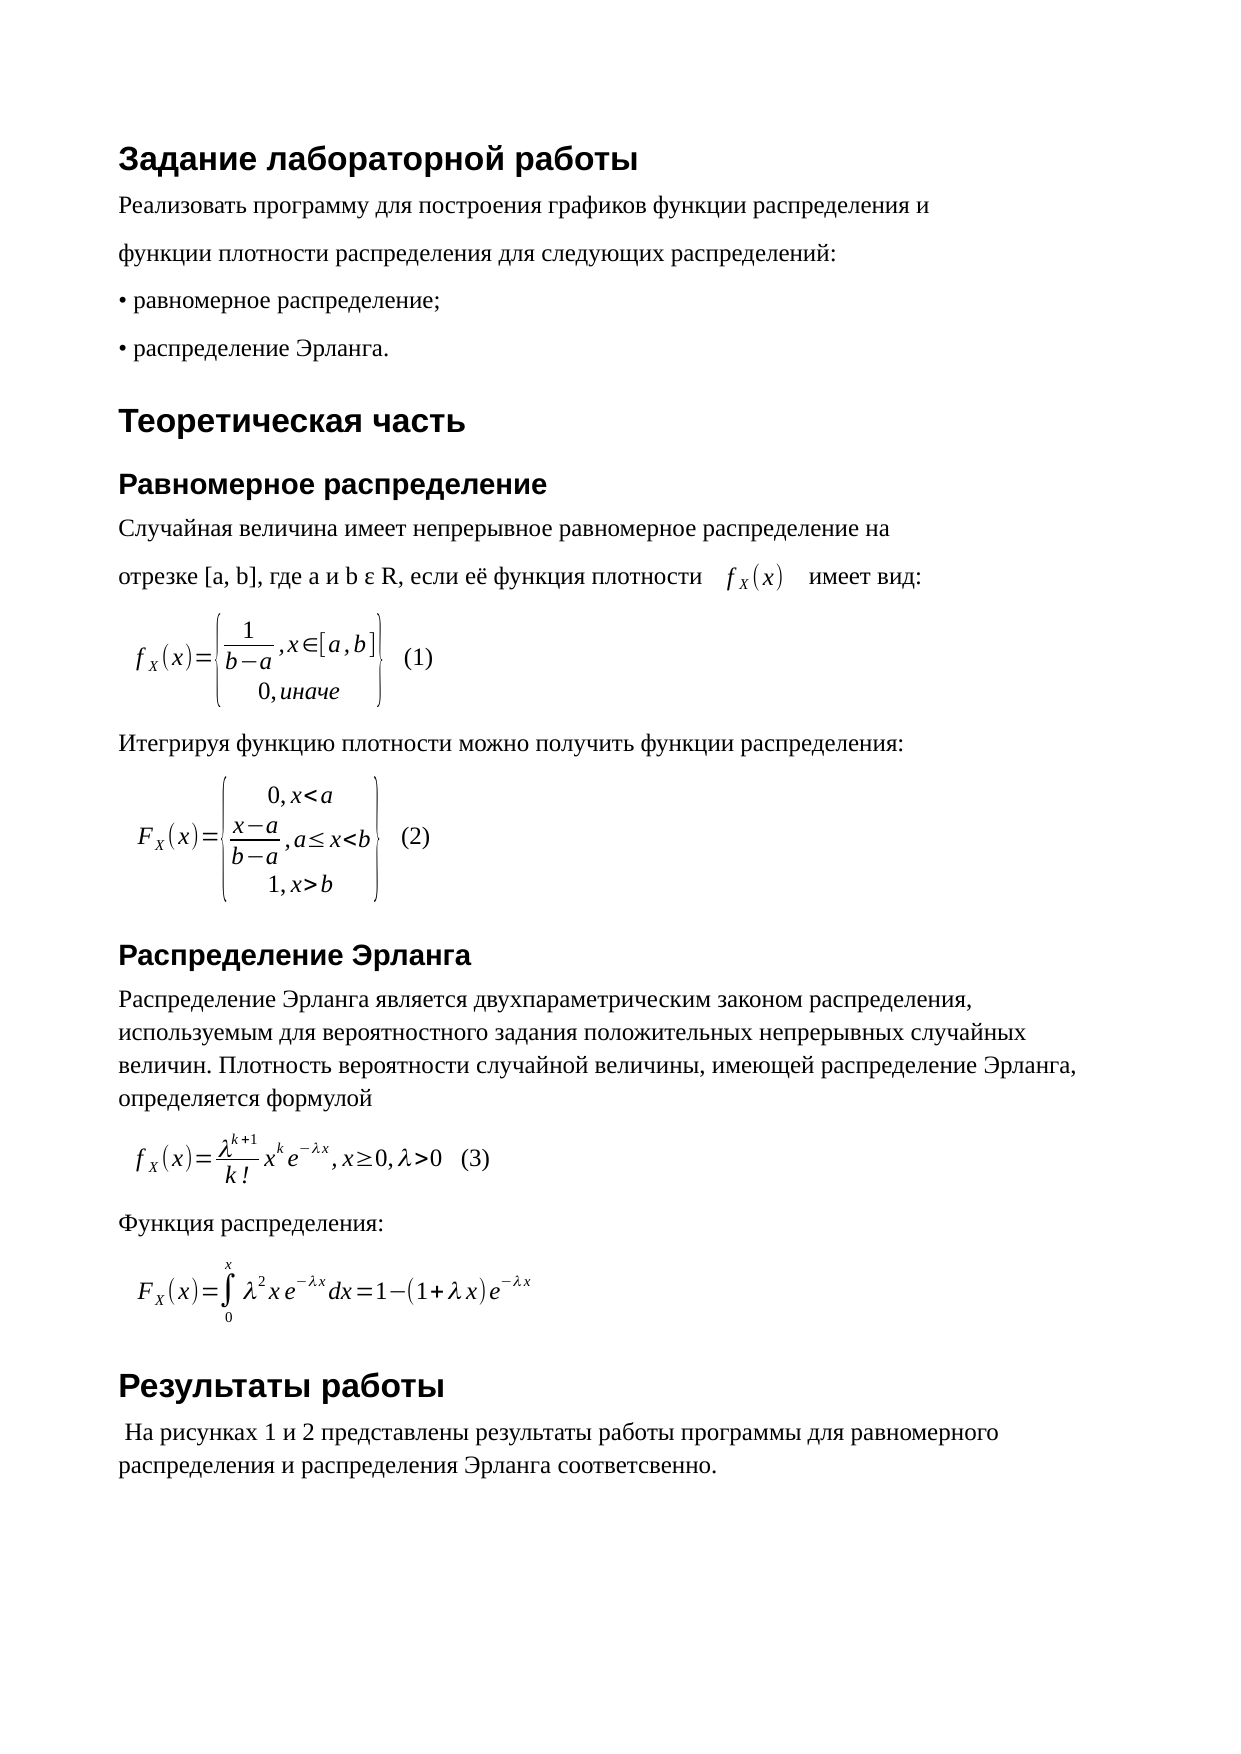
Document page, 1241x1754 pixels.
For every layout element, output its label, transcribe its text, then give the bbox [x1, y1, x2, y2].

text функции плотности распределения для следующих распределений: [118, 238, 1122, 266]
text Случайная величина имеет непрерывное равномерное распределение на [118, 513, 1122, 542]
text Итегрируя функцию плотности можно получить функции распределения: [118, 728, 1122, 757]
text На рисунках 1 и 2 представлены результаты работы программы для равномерного распределения и распределения Эрланга соответсвенно. [118, 1417, 1122, 1479]
subtitle Задание лабораторной работы [118, 139, 1122, 178]
subtitle Теоретическая часть [118, 401, 1122, 440]
text отрезке [a, b], где a и b ε R, если её функция плотности имеет вид: [118, 561, 1122, 593]
text (2) [118, 775, 1122, 904]
subtitle Результаты работы [118, 1366, 1122, 1404]
text • равномерное распределение; [118, 285, 1122, 314]
text Распределение Эрланга является двухпараметрическим законом распределения, используемым для вероятностного задания положительных непрерывных случайных величин. Плотность вероятности случайной величины, имеющей распределение Эрланга, определяется формулой [118, 984, 1122, 1111]
text • распределение Эрланга. [118, 333, 1122, 362]
text (1) [118, 612, 1122, 709]
subtitle Равномерное распределение [118, 467, 1122, 501]
text (3) [118, 1130, 1122, 1189]
subtitle Распределение Эрланга [118, 937, 1122, 971]
text Функция распределения: [118, 1208, 1122, 1236]
text Реализовать программу для построения графиков функции распределения и [118, 190, 1122, 219]
